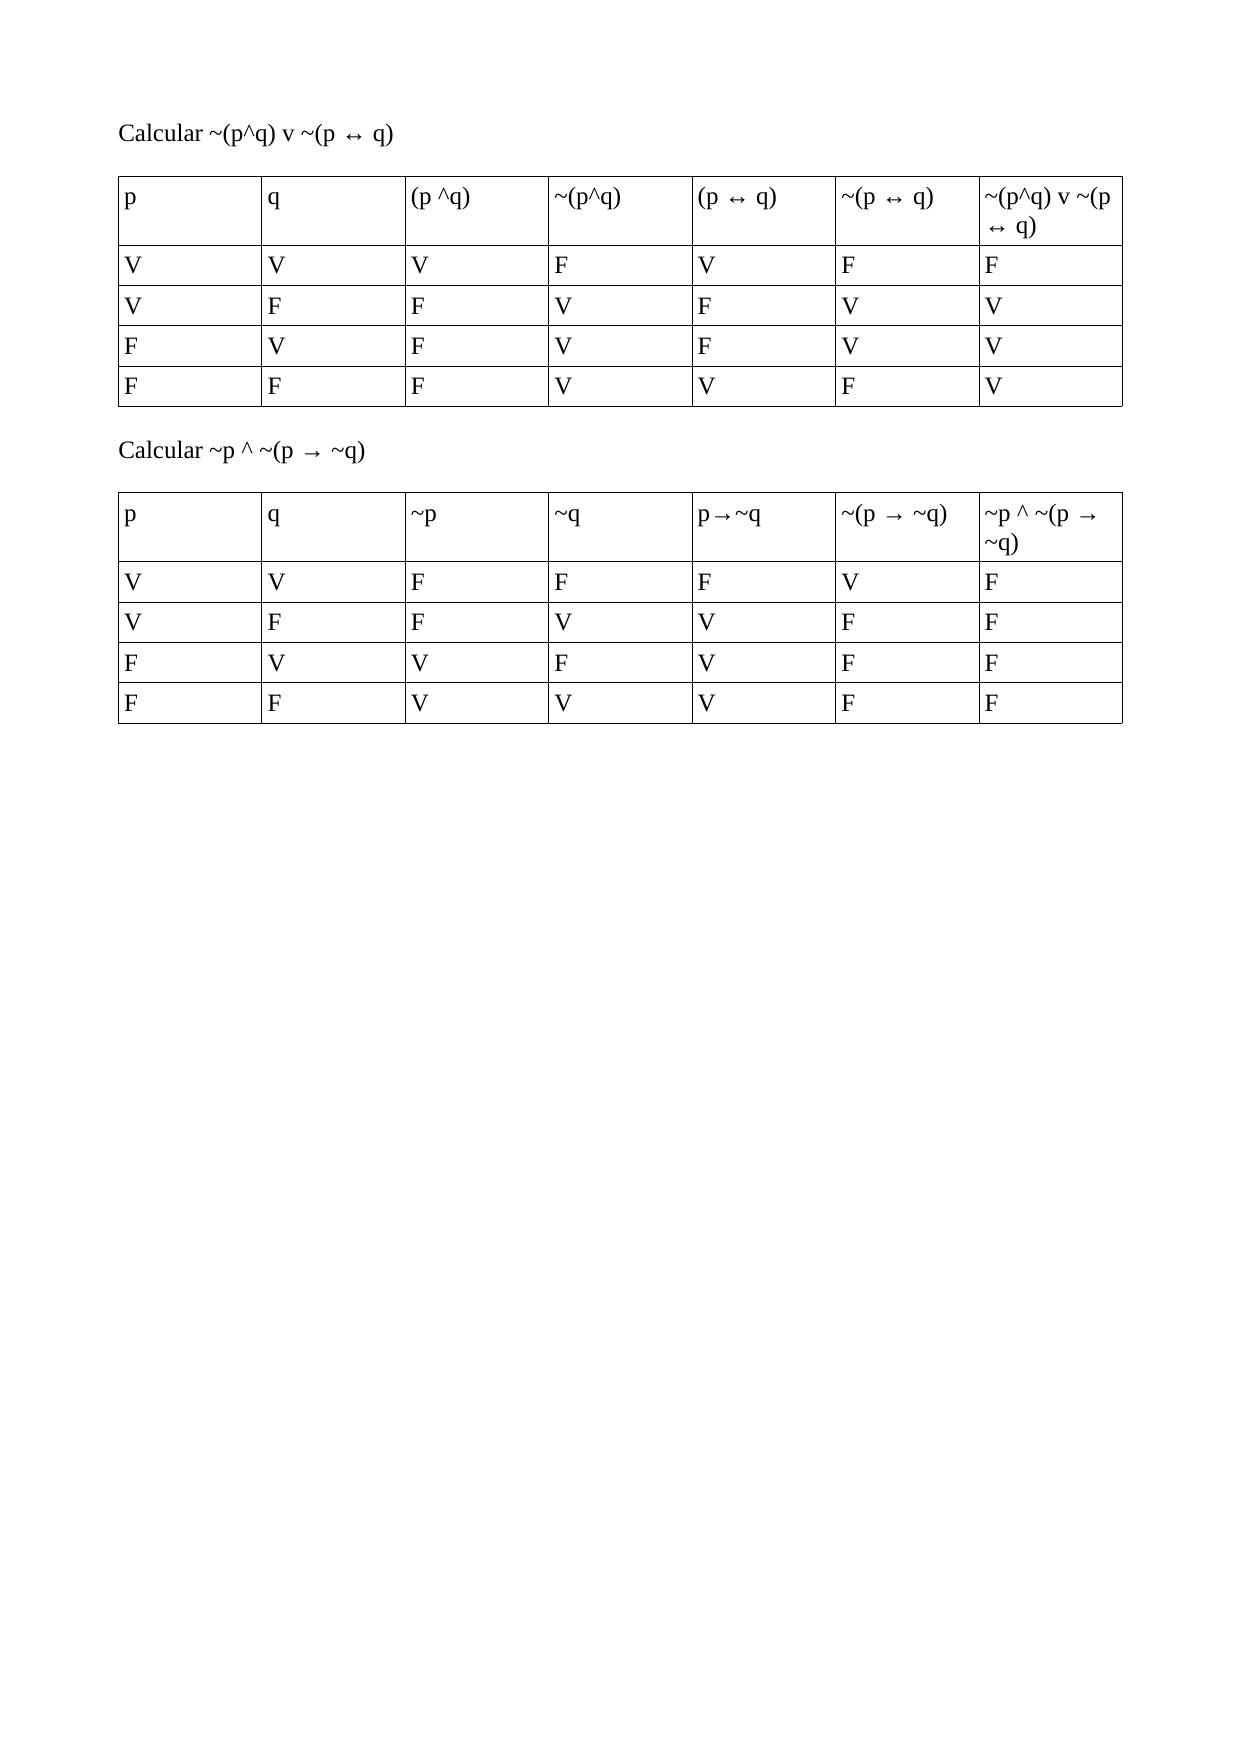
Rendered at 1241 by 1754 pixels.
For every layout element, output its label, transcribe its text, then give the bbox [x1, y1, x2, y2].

table_cell F [693, 562, 835, 602]
table_cell V [693, 603, 835, 642]
table_cell F [693, 326, 835, 366]
table_cell V [980, 326, 1122, 366]
table_cell F [406, 326, 548, 366]
table_header (p ↔ q) [693, 177, 835, 245]
table_header ~q [549, 493, 692, 561]
table_cell V [549, 286, 692, 325]
table_cell F [836, 643, 979, 682]
text Calcular ~p ^ ~(p → ~q) [118, 435, 1122, 463]
table_header p→~q [693, 493, 835, 561]
table_cell F [406, 603, 548, 642]
table_cell V [549, 326, 692, 366]
table_cell V [119, 562, 261, 602]
table_cell F [836, 367, 979, 406]
table_cell F [119, 683, 261, 723]
table_cell F [549, 562, 692, 602]
table_header ~p ^ ~(p → ~q) [980, 493, 1122, 561]
table_cell V [980, 286, 1122, 325]
table_cell F [980, 683, 1122, 723]
table_header (p ^q) [406, 177, 548, 245]
table_cell F [406, 562, 548, 602]
table_cell V [693, 246, 835, 285]
table_cell V [119, 246, 261, 285]
table_cell F [836, 603, 979, 642]
table_cell V [406, 643, 548, 682]
table_cell F [980, 562, 1122, 602]
table_cell F [693, 286, 835, 325]
table_cell F [980, 603, 1122, 642]
table_cell V [406, 246, 548, 285]
table_cell V [693, 643, 835, 682]
table_header q [262, 177, 405, 245]
table_header ~(p^q) v ~(p ↔ q) [980, 177, 1122, 245]
table_cell V [549, 603, 692, 642]
table_cell V [693, 683, 835, 723]
table_cell V [980, 367, 1122, 406]
table_header q [262, 493, 405, 561]
table_cell V [836, 326, 979, 366]
table_header ~(p ↔ q) [836, 177, 979, 245]
table_cell F [549, 643, 692, 682]
table_cell V [693, 367, 835, 406]
table_cell F [119, 643, 261, 682]
table_cell V [119, 286, 261, 325]
table_cell F [836, 246, 979, 285]
table_cell F [549, 246, 692, 285]
table_cell F [262, 367, 405, 406]
table_header p [119, 493, 261, 561]
table_cell F [406, 286, 548, 325]
table_cell F [836, 683, 979, 723]
table_cell V [262, 246, 405, 285]
table_cell F [262, 683, 405, 723]
table_cell V [406, 683, 548, 723]
table_cell V [549, 683, 692, 723]
table_cell F [262, 286, 405, 325]
table_cell V [549, 367, 692, 406]
table_cell F [406, 367, 548, 406]
table_cell F [119, 326, 261, 366]
table_cell V [262, 562, 405, 602]
table_cell V [119, 603, 261, 642]
table_header ~(p^q) [549, 177, 692, 245]
table_cell F [262, 603, 405, 642]
table_cell V [836, 286, 979, 325]
table_cell F [980, 643, 1122, 682]
table_cell V [836, 562, 979, 602]
table_cell F [119, 367, 261, 406]
table_header ~(p → ~q) [836, 493, 979, 561]
table_header ~p [406, 493, 548, 561]
table_cell F [980, 246, 1122, 285]
text Calcular ~(p^q) v ~(p ↔ q) [118, 118, 1122, 147]
table_header p [119, 177, 261, 245]
table_cell V [262, 643, 405, 682]
table_cell V [262, 326, 405, 366]
